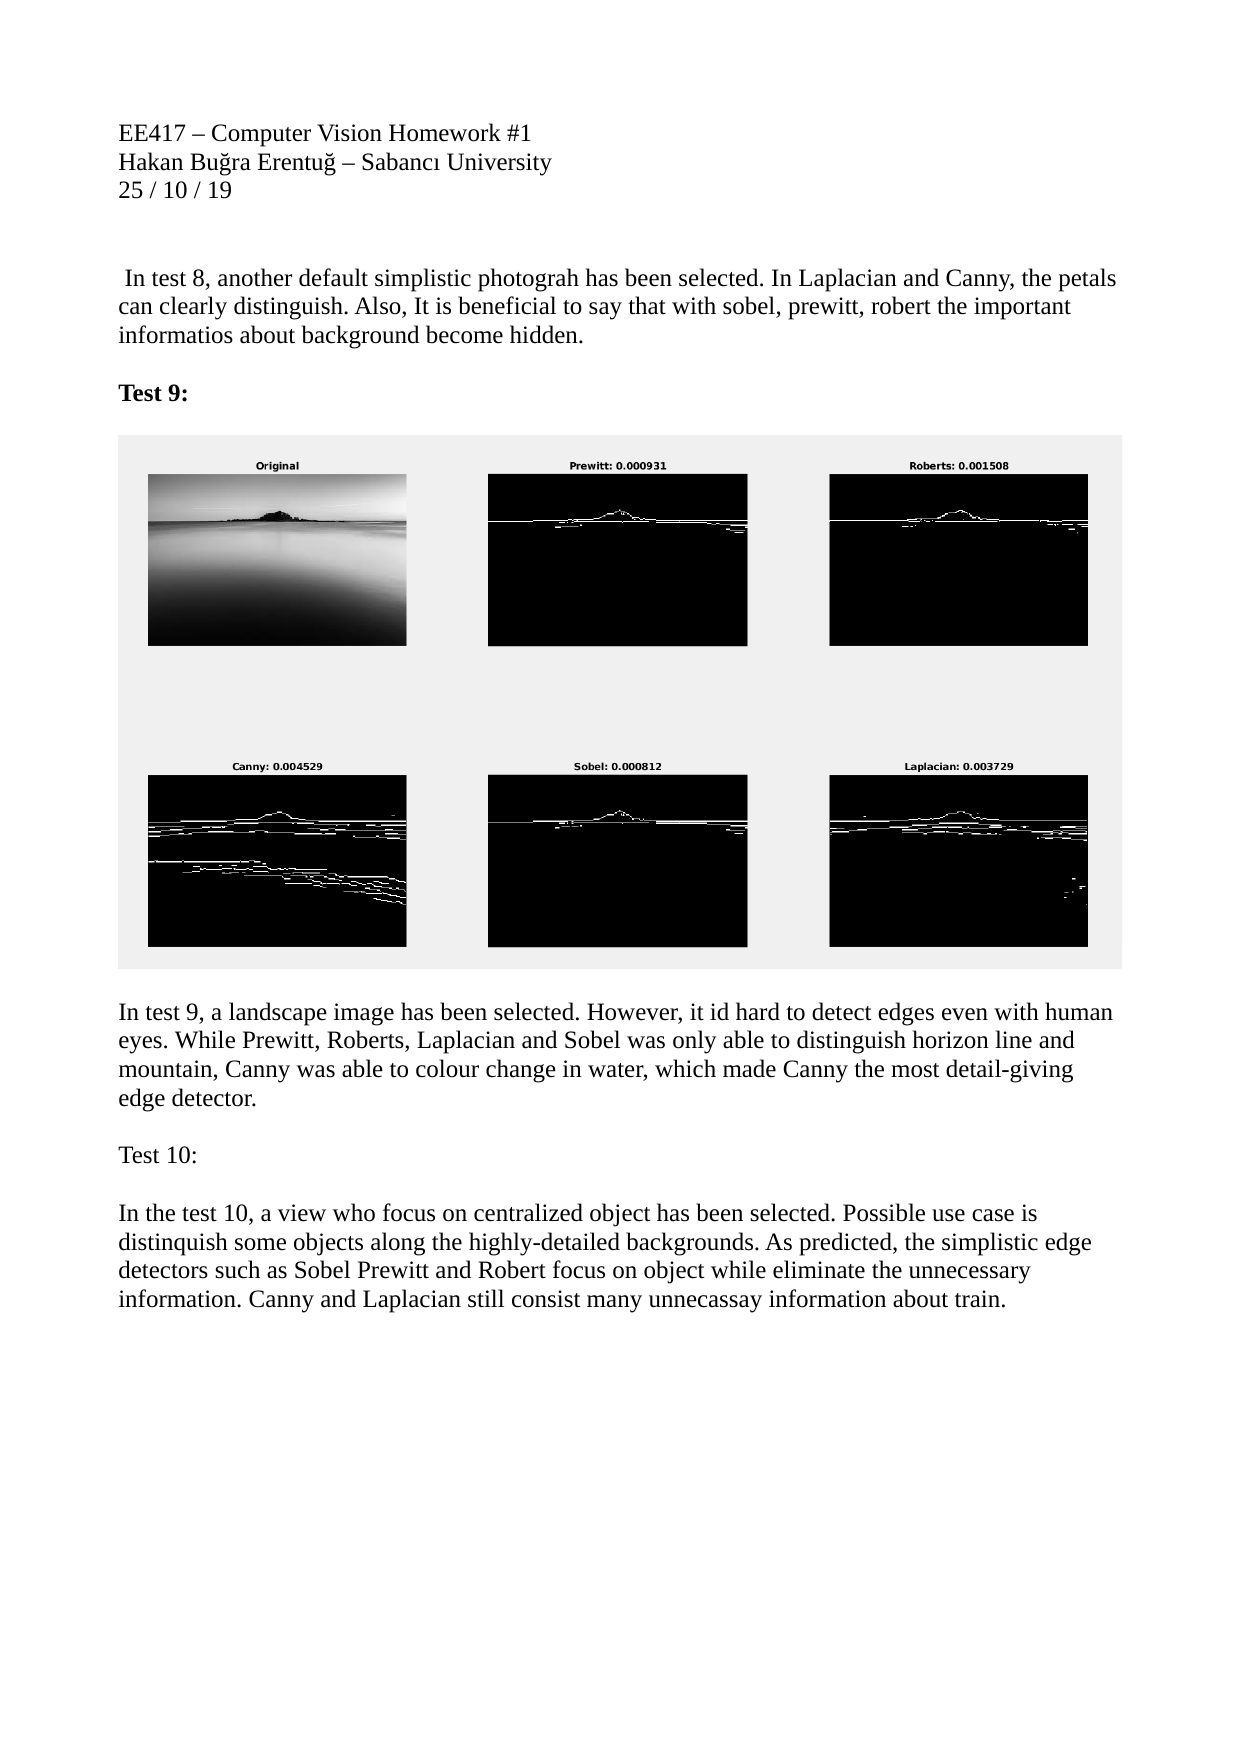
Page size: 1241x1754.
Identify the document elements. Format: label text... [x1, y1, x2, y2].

text Test 10: [118, 1141, 1122, 1169]
text In test 9, a landscape image has been selected. However, it id hard to detect edges even with human eyes. While Prewitt, Roberts, Laplacian and Sobel was only able to distinguish horizon line and mountain, Canny was able to colour change in water, which made Canny the most detail-giving edge detector. [118, 997, 1122, 1112]
text In the test 10, a view who focus on centralized object has been selected. Possible use case is distinquish some objects along the highly-detailed backgrounds. As predicted, the simplistic edge detectors such as Sobel Prewitt and Robert focus on object while eliminate the unnecessary information. Canny and Laplacian still consist many unnecassay information about train. [118, 1198, 1122, 1313]
text In test 8, another default simplistic photograh has been selected. In Laplacian and Canny, the petals can clearly distinguish. Also, It is beneficial to say that with sobel, prewitt, robert the important informatios about background become hidden. [118, 263, 1122, 349]
picture [118, 435, 1123, 969]
text Test 9: [118, 378, 1122, 406]
